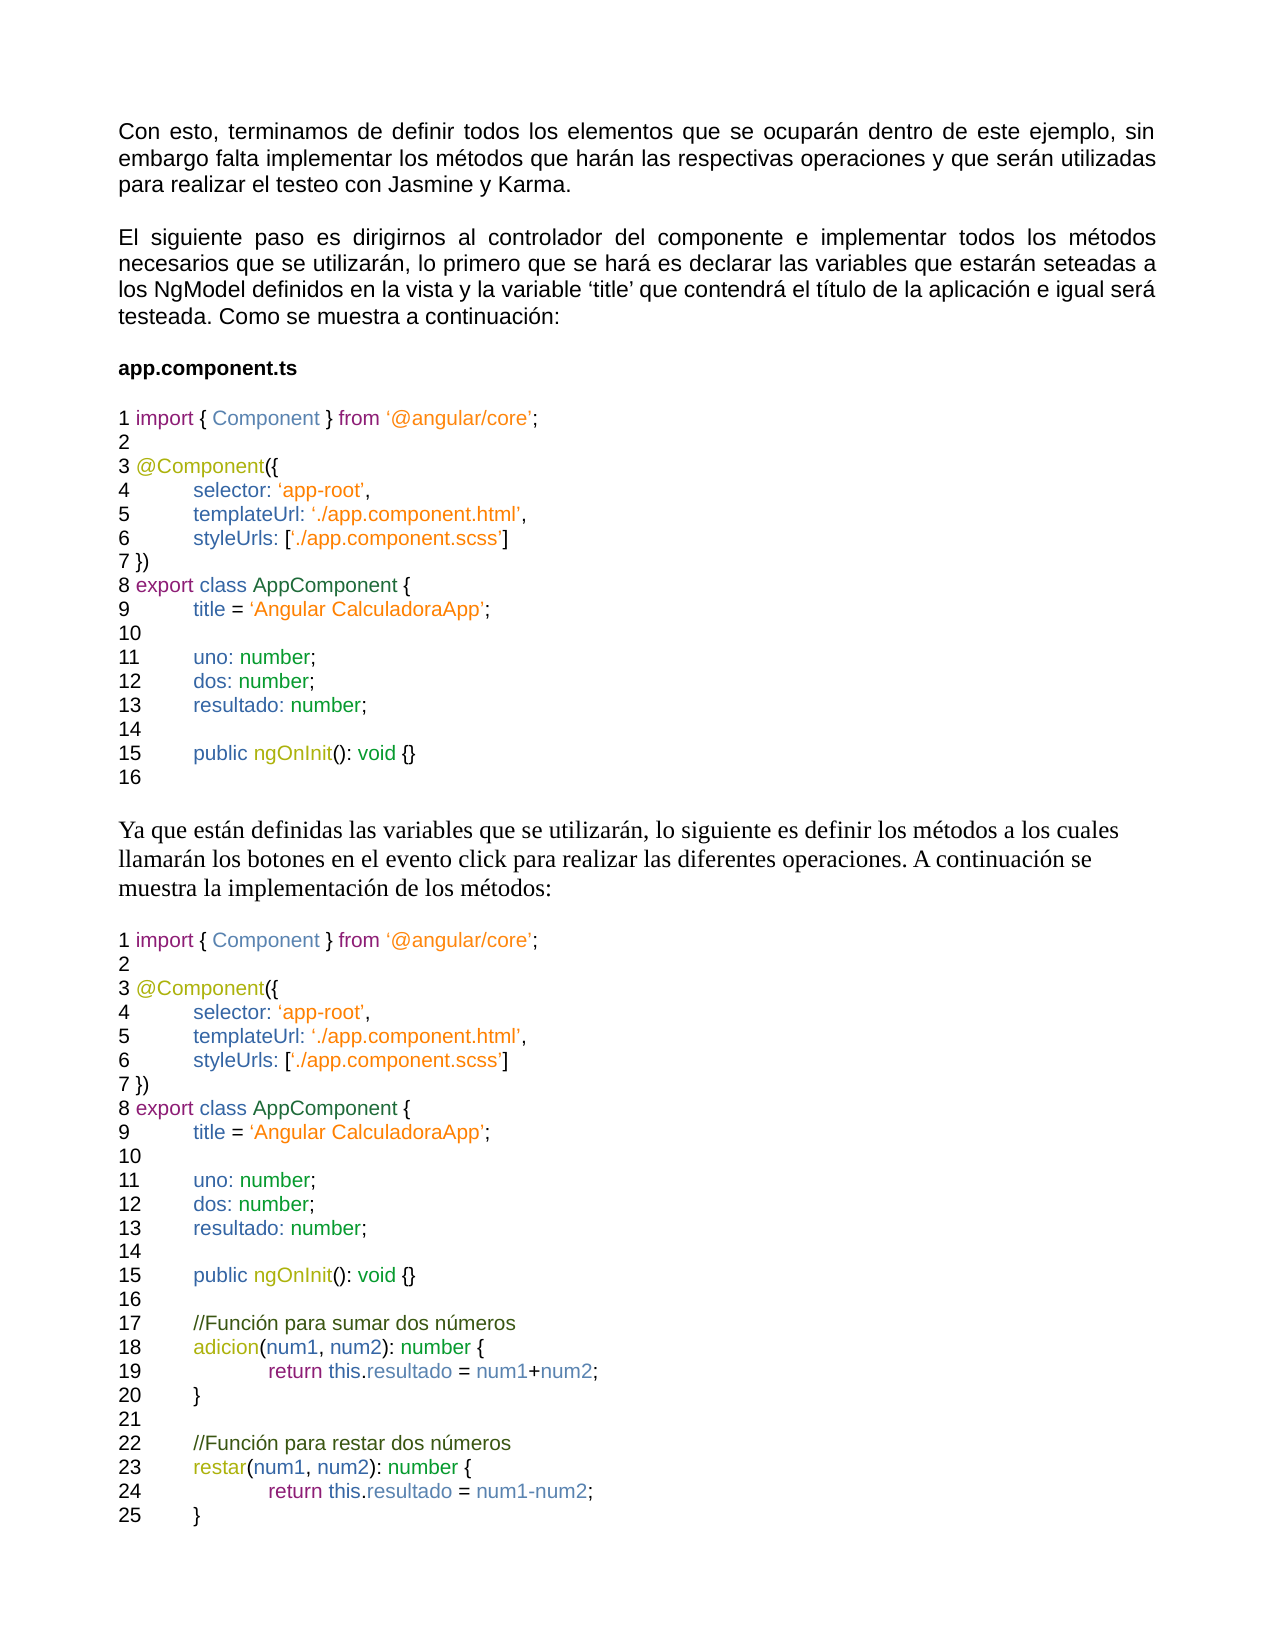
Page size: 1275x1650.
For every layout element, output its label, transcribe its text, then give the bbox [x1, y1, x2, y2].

text 5 templateUrl: ‘./app.component.html’, [118, 501, 1157, 525]
text 3 @Component({ [118, 453, 1157, 477]
text 6 styleUrls: [‘./app.component.scss’] [118, 525, 1157, 549]
text 10 [118, 621, 1157, 645]
text 23 restar(num1, num2): number { [118, 1455, 1157, 1479]
text 17 //Función para sumar dos números [118, 1311, 1157, 1335]
text 1 import { Component } from ‘@angular/core’; [118, 406, 1157, 429]
text 12 dos: number; [118, 1191, 1157, 1215]
text 3 @Component({ [118, 976, 1157, 1000]
text 7 }) [118, 1072, 1157, 1096]
text 14 [118, 717, 1157, 741]
text 8 export class AppComponent { [118, 573, 1157, 597]
text 2 [118, 952, 1157, 976]
text 16 [118, 1287, 1157, 1311]
text Con esto, terminamos de definir todos los elementos que se ocuparán dentro de este ejemplo, sin embargo falta implementar los métodos que harán las respectivas operaciones y que serán utilizadas para realizar el testeo con Jasmine y Karma. [118, 118, 1157, 197]
text 12 dos: number; [118, 669, 1157, 693]
text 18 adicion(num1, num2): number { [118, 1335, 1157, 1359]
text 19 return this.resultado = num1+num2; [118, 1359, 1157, 1383]
text 1 import { Component } from ‘@angular/core’; [118, 928, 1157, 952]
text 24 return this.resultado = num1-num2; [118, 1479, 1157, 1503]
text 4 selector: ‘app-root’, [118, 477, 1157, 501]
text 10 [118, 1143, 1157, 1167]
text 11 uno: number; [118, 1167, 1157, 1191]
text 22 //Función para restar dos números [118, 1431, 1157, 1455]
text 7 }) [118, 549, 1157, 573]
text 15 public ngOnInit(): void {} [118, 741, 1157, 765]
text 13 resultado: number; [118, 1215, 1157, 1239]
text 15 public ngOnInit(): void {} [118, 1263, 1157, 1287]
text 9 title = ‘Angular CalculadoraApp’; [118, 597, 1157, 621]
text Ya que están definidas las variables que se utilizarán, lo siguiente es definir los métodos a los cuales llamarán los botones en el evento click para realizar las diferentes operaciones. A continuación se muestra la implementación de los métodos: [118, 815, 1157, 902]
text 8 export class AppComponent { [118, 1096, 1157, 1119]
text 21 [118, 1407, 1157, 1431]
text 9 title = ‘Angular CalculadoraApp’; [118, 1119, 1157, 1143]
text 2 [118, 429, 1157, 453]
text 4 selector: ‘app-root’, [118, 1000, 1157, 1024]
text 13 resultado: number; [118, 693, 1157, 717]
text El siguiente paso es dirigirnos al controlador del componente e implementar todos los métodos necesarios que se utilizarán, lo primero que se hará es declarar las variables que estarán seteadas a los NgModel definidos en la vista y la variable ‘title’ que contendrá el título de la aplicación e igual será testeada. Como se muestra a continuación: [118, 223, 1157, 329]
text 11 uno: number; [118, 645, 1157, 669]
text 5 templateUrl: ‘./app.component.html’, [118, 1024, 1157, 1048]
text 14 [118, 1239, 1157, 1263]
text 6 styleUrls: [‘./app.component.scss’] [118, 1048, 1157, 1072]
text 25 } [118, 1503, 1157, 1527]
text 20 } [118, 1383, 1157, 1407]
text 16 [118, 765, 1157, 789]
text app.component.ts [118, 355, 1157, 379]
